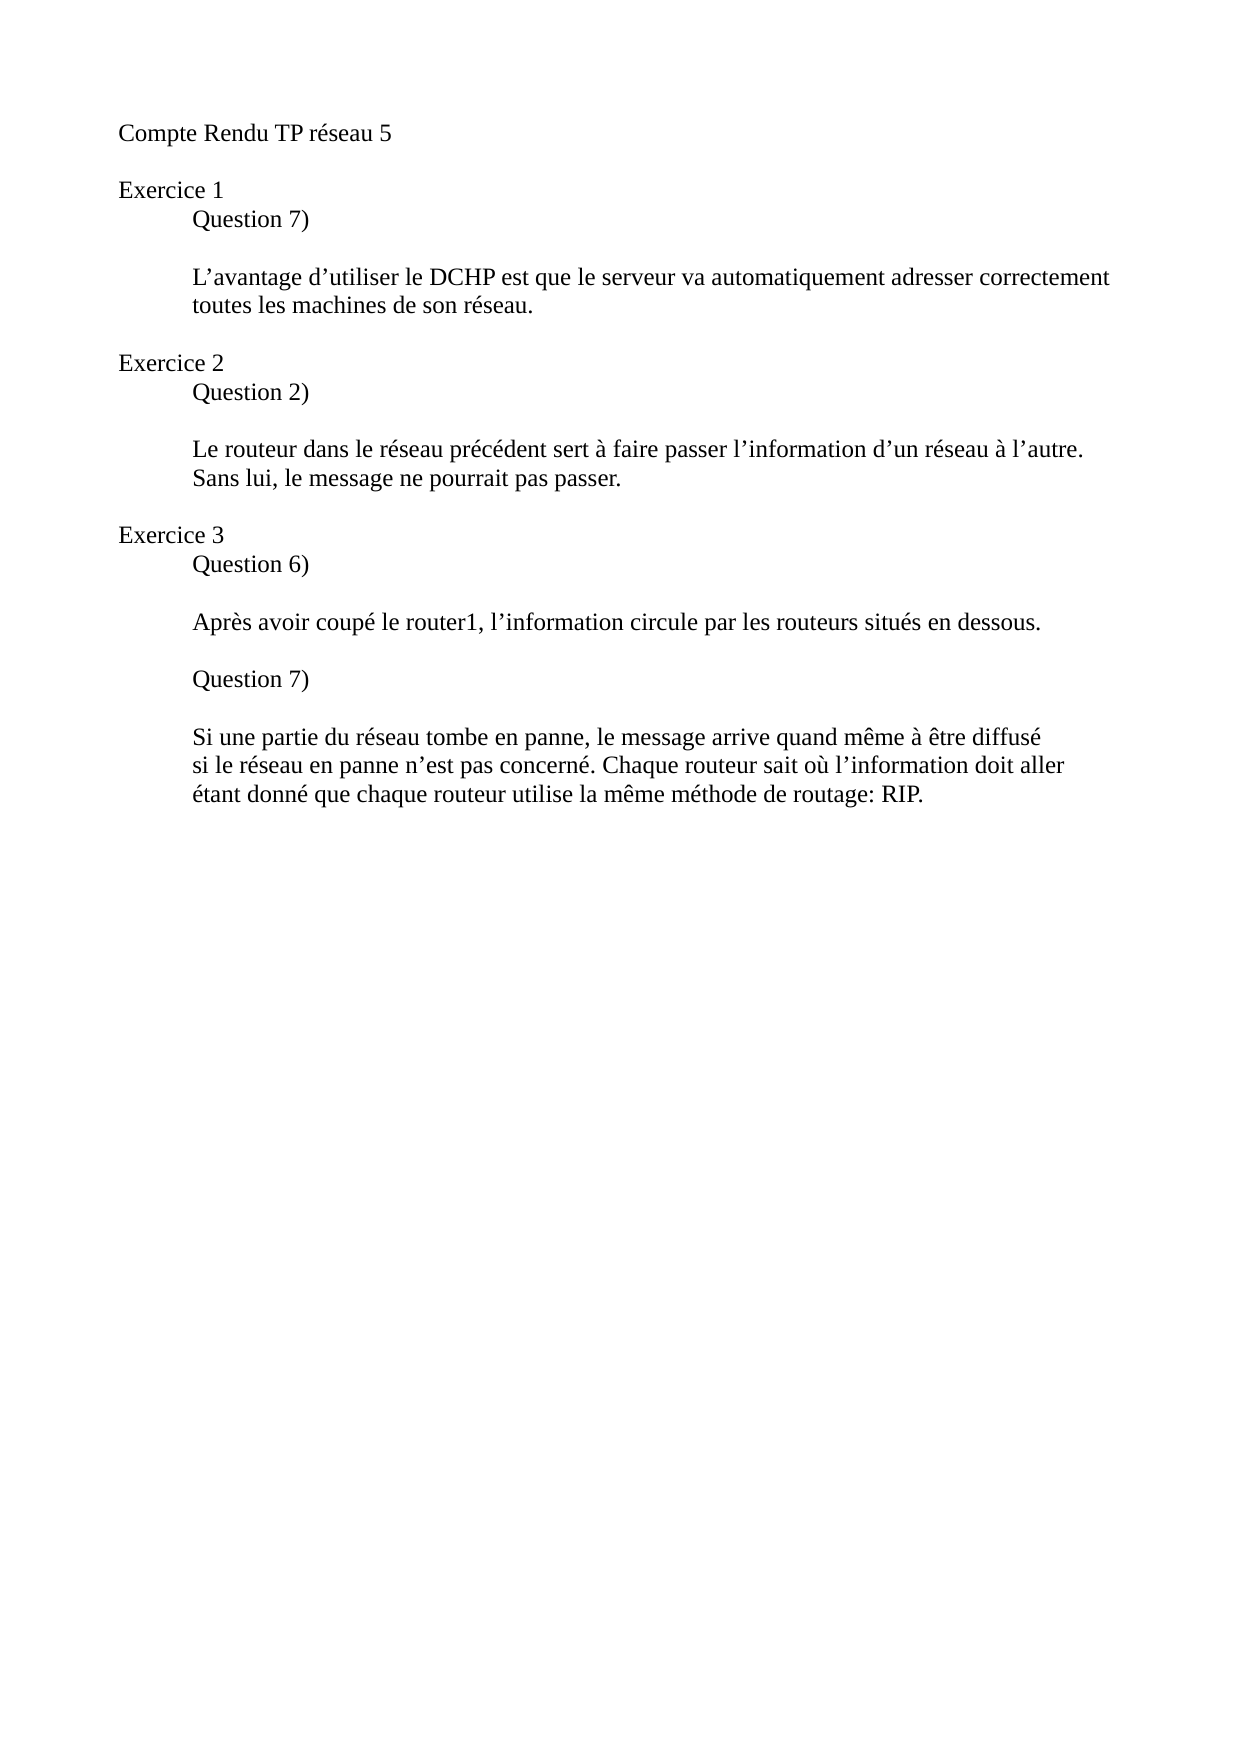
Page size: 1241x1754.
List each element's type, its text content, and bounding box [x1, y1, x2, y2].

text Le routeur dans le réseau précédent sert à faire passer l’information d’un réseau à l’autre. [118, 434, 1122, 463]
text Compte Rendu TP réseau 5 [118, 118, 1122, 147]
text Question 7) [118, 664, 1122, 693]
text Exercice 2 [118, 348, 1122, 377]
text si le réseau en panne n’est pas concerné. Chaque routeur sait où l’information doit aller [118, 751, 1122, 779]
text Si une partie du réseau tombe en panne, le message arrive quand même à être diffusé [118, 722, 1122, 751]
text Question 6) [118, 549, 1122, 578]
text Question 2) [118, 377, 1122, 406]
text étant donné que chaque routeur utilise la même méthode de routage: RIP. [118, 779, 1122, 808]
text L’avantage d’utiliser le DCHP est que le serveur va automatiquement adresser correctement toutes les machines de son réseau. [118, 262, 1122, 319]
text Après avoir coupé le router1, l’information circule par les routeurs situés en dessous. [118, 607, 1122, 636]
text Exercice 1 [118, 176, 1122, 204]
text Question 7) [118, 204, 1122, 233]
text Exercice 3 [118, 521, 1122, 549]
text Sans lui, le message ne pourrait pas passer. [118, 463, 1122, 492]
